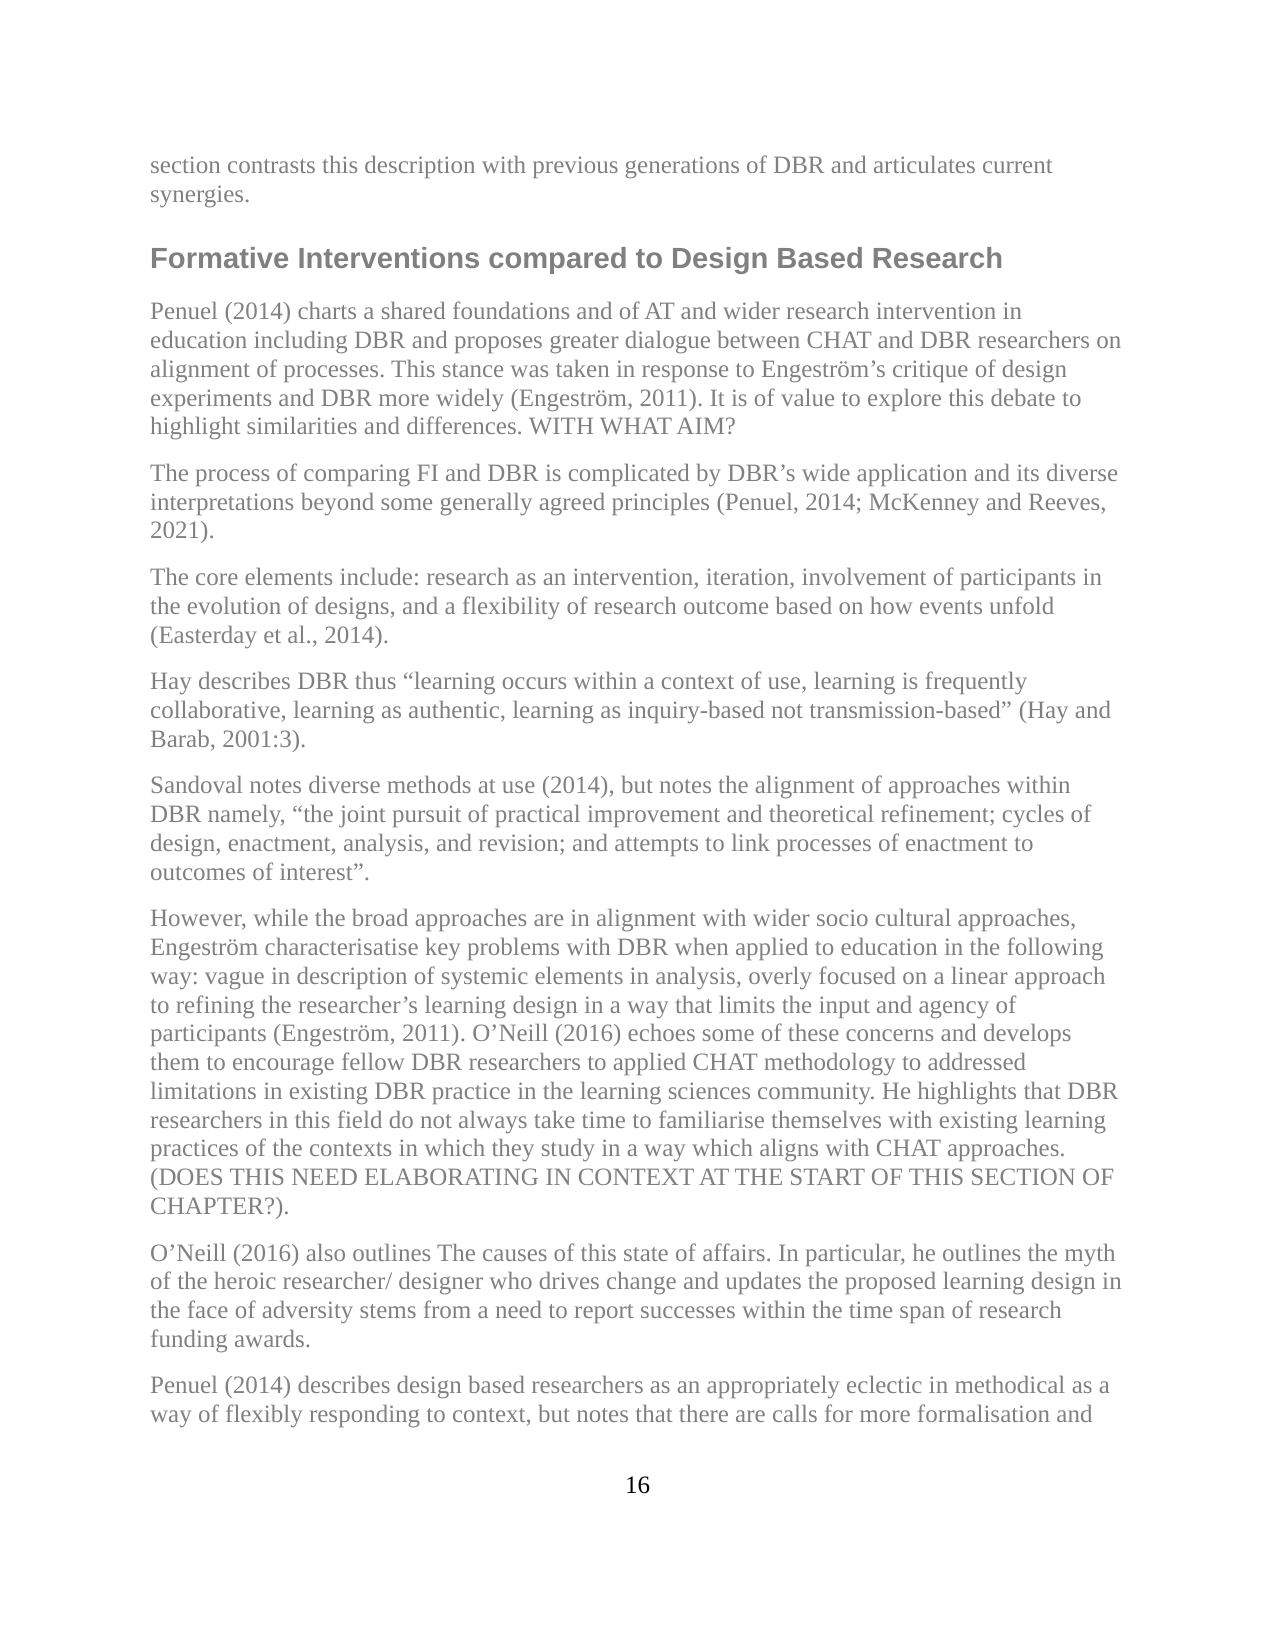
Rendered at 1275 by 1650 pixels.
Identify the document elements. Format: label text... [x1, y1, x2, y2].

text The process of comparing FI and DBR is complicated by DBR’s wide application and its diverse interpretations beyond some generally agreed principles (Penuel, 2014; McKenney and Reeves, 2021). [150, 458, 1125, 544]
text Sandoval notes diverse methods at use (2014), but notes the alignment of approaches within DBR namely, “the joint pursuit of practical improvement and theoretical refinement; cycles of design, enactment, analysis, and revision; and attempts to link processes of enactment to outcomes of interest”. [150, 771, 1125, 886]
text However, while the broad approaches are in alignment with wider socio cultural approaches, Engeström characterisatise key problems with DBR when applied to education in the following way: vague in description of systemic elements in analysis, overly focused on a linear approach to refining the researcher’s learning design in a way that limits the input and agency of participants (Engeström, 2011). O’Neill (2016) echoes some of these concerns and develops them to encourage fellow DBR researchers to applied CHAT methodology to addressed limitations in existing DBR practice in the learning sciences community. He highlights that DBR researchers in this field do not always take time to familiarise themselves with existing learning practices of the contexts in which they study in a way which aligns with CHAT approaches. (DOES THIS NEED ELABORATING IN CONTEXT AT THE START OF THIS SECTION OF CHAPTER?). [150, 903, 1125, 1220]
text section contrasts this description with previous generations of DBR and articulates current synergies. [150, 150, 1125, 207]
text O’Neill (2016) also outlines The causes of this state of affairs. In particular, he outlines the myth of the heroic researcher/ designer who drives change and updates the proposed learning design in the face of adversity stems from a need to report successes within the time span of research funding awards. [150, 1238, 1125, 1353]
text The core elements include: research as an intervention, iteration, involvement of participants in the evolution of designs, and a flexibility of research outcome based on how events unfold (Easterday et al., 2014). [150, 562, 1125, 648]
text Hay describes DBR thus “learning occurs within a context of use, learning is frequently collaborative, learning as authentic, learning as inquiry-based not transmission-based” (Hay and Barab, 2001:3). [150, 666, 1125, 753]
subtitle Formative Interventions compared to Design Based Research [150, 241, 1125, 275]
text Penuel (2014) charts a shared foundations and of AT and wider research intervention in education including DBR and proposes greater dialogue between CHAT and DBR researchers on alignment of processes. This stance was taken in response to Engeström’s critique of design experiments and DBR more widely (Engeström, 2011). It is of value to explore this debate to highlight similarities and differences. WITH WHAT AIM? [150, 296, 1125, 440]
text Penuel (2014) describes design based researchers as an appropriately eclectic in methodical as a way of flexibly responding to context, but notes that there are calls for more formalisation and [150, 1371, 1125, 1428]
